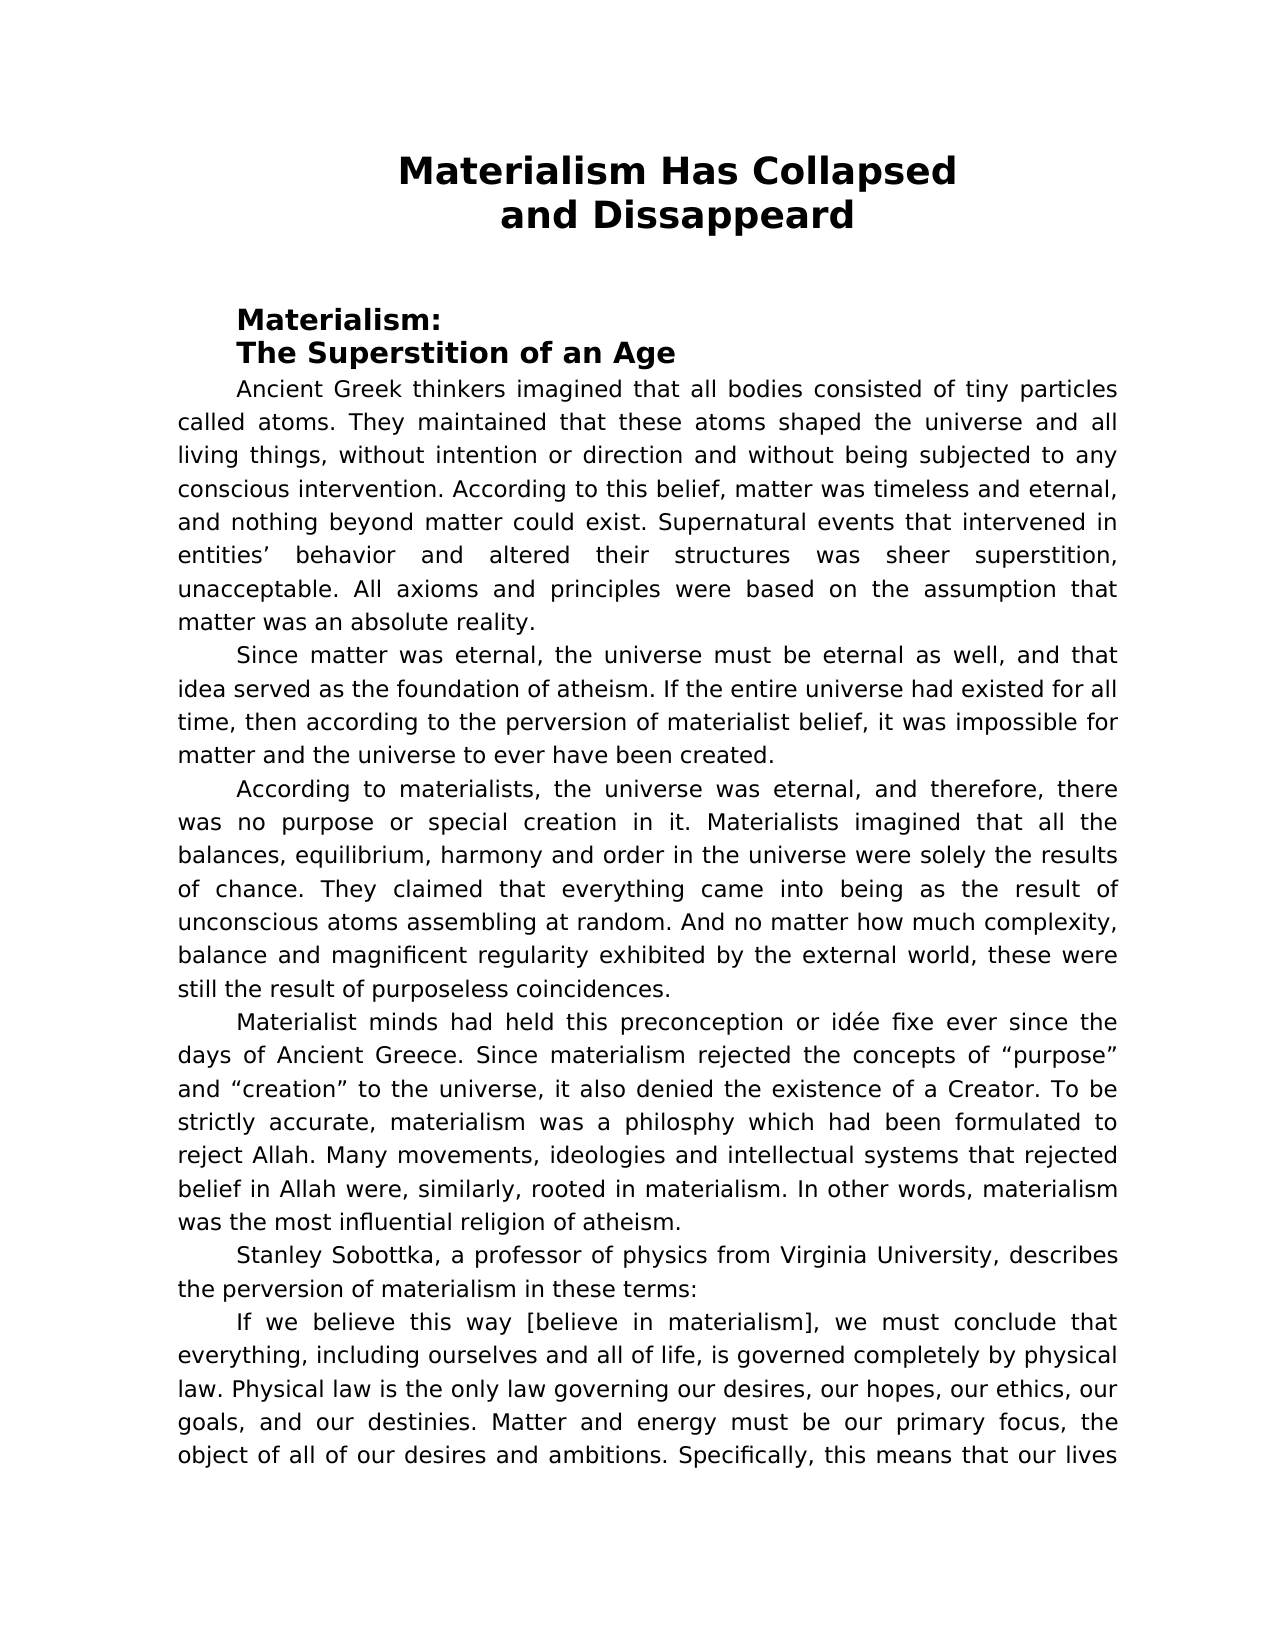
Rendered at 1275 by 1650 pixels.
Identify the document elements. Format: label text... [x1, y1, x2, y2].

text Stanley Sobottka, a professor of physics from Virginia University, describes the perversion of materialism in these terms: [177, 1237, 1119, 1304]
text Since matter was eternal, the universe must be eternal as well, and that idea served as the foundation of atheism. If the entire universe had existed for all time, then according to the perversion of materialist belief, it was impossible for matter and the universe to ever have been created. [177, 637, 1119, 771]
text The Superstition of an Age [177, 337, 1119, 371]
text and Dissappeard [177, 194, 1119, 237]
text Materialist minds had held this preconception or idée fixe ever since the days of Ancient Greece. Since materialism rejected the concepts of “purpose” and “creation” to the universe, it also denied the existence of a Creator. To be strictly accurate, materialism was a philosphy which had been formulated to reject Allah. Many movements, ideologies and intellectual systems that rejected belief in Allah were, similarly, rooted in materialism. In other words, materialism was the most influential religion of atheism. [177, 1004, 1119, 1237]
text Ancient Greek thinkers imagined that all bodies consisted of tiny particles called atoms. They maintained that these atoms shaped the universe and all living things, without intention or direction and without being subjected to any conscious intervention. According to this belief, matter was timeless and eternal, and nothing beyond matter could exist. Supernatural events that intervened in entities’ behavior and altered their structures was sheer superstition, unacceptable. All axioms and principles were based on the assumption that matter was an absolute reality. [177, 371, 1119, 637]
text If we believe this way [believe in materialism], we must conclude that everything, including ourselves and all of life, is governed completely by physical law. Physical law is the only law governing our desires, our hopes, our ethics, our goals, and our destinies. Matter and energy must be our primary focus, the object of all of our desires and ambitions. Specifically, this means that our lives [177, 1304, 1119, 1471]
text Materialism: [177, 304, 1119, 337]
text Materialism Has Collapsed [177, 150, 1119, 194]
text According to materialists, the universe was eternal, and therefore, there was no purpose or special creation in it. Materialists imagined that all the balances, equilibrium, harmony and order in the universe were solely the results of chance. They claimed that everything came into being as the result of unconscious atoms assembling at random. And no matter how much complexity, balance and magnificent regularity exhibited by the external world, these were still the result of purposeless coincidences. [177, 771, 1119, 1004]
